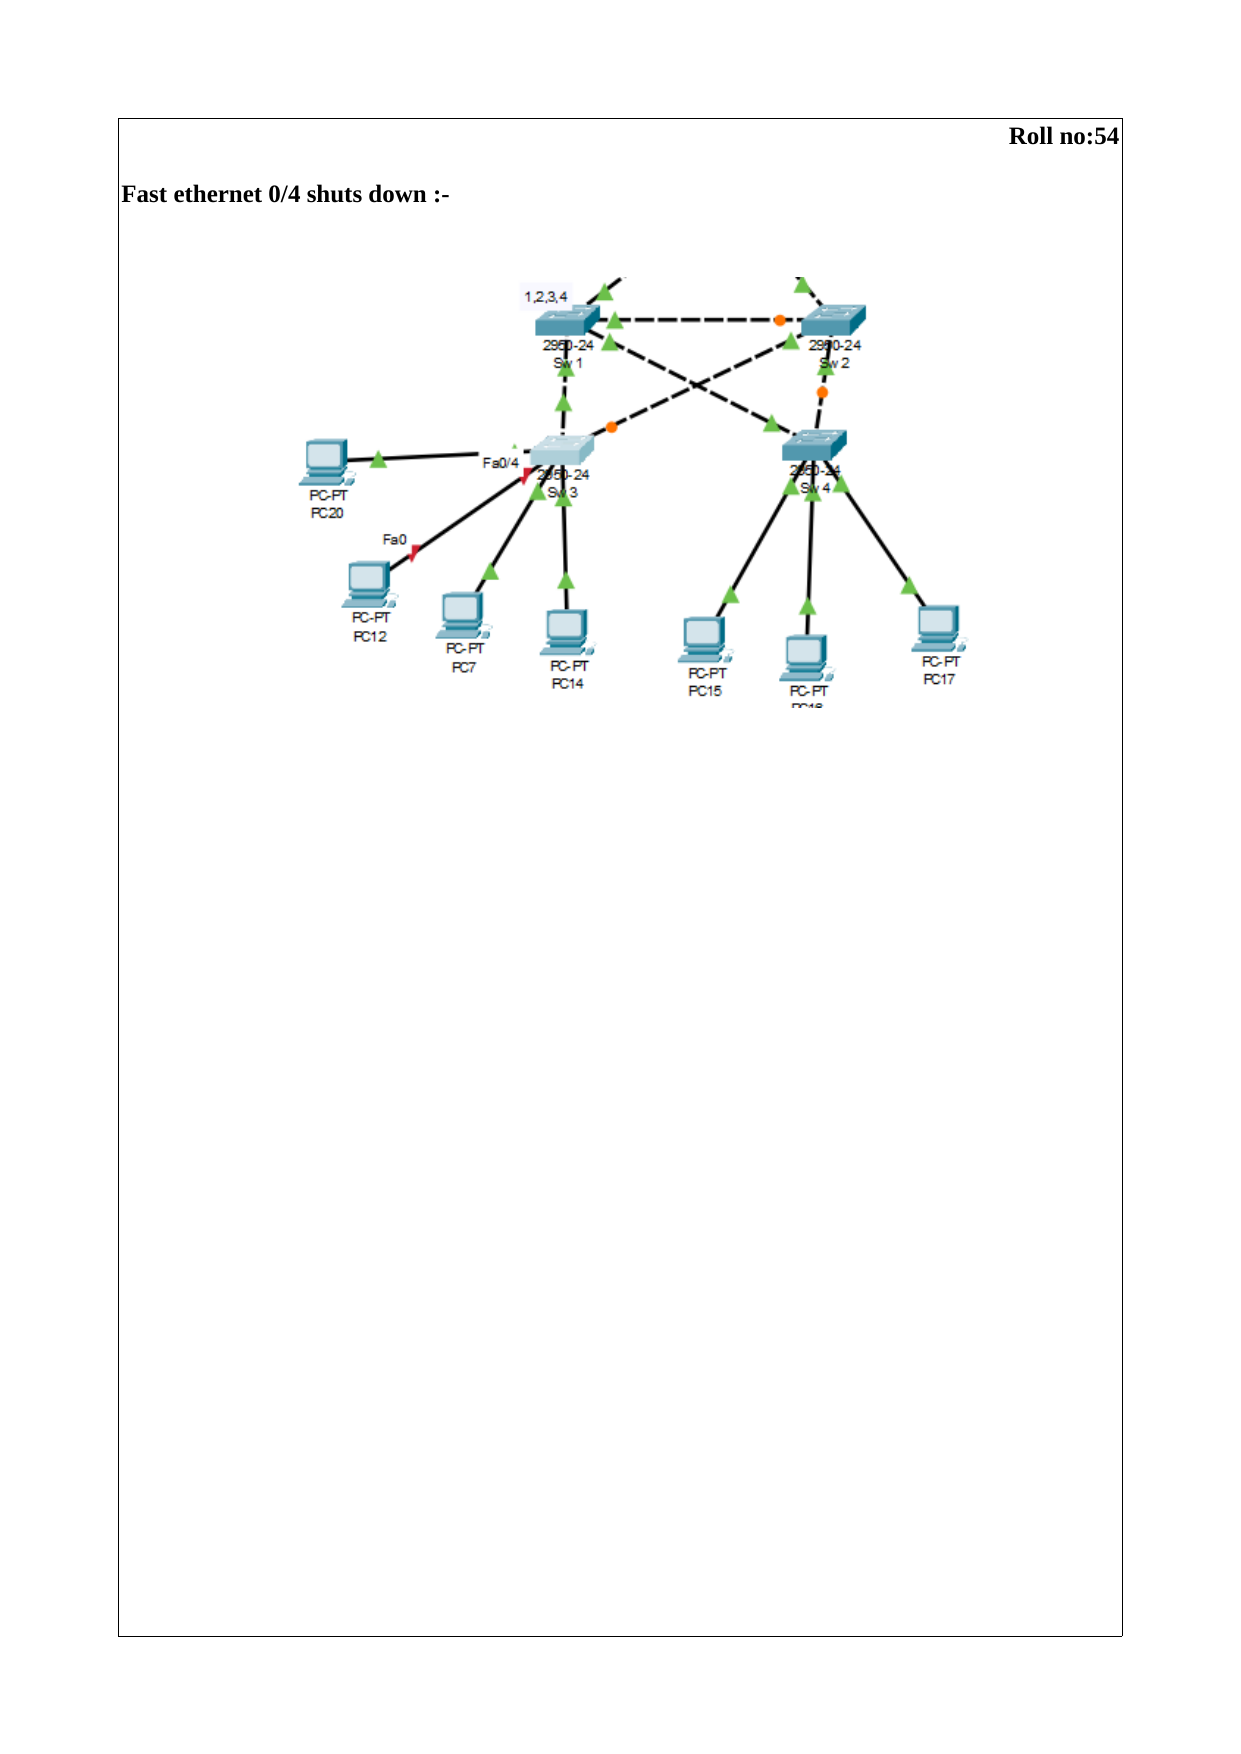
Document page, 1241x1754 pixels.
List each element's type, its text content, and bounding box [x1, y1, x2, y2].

text Fast ethernet 0/4 shuts down :- [121, 179, 1119, 208]
picture [208, 277, 969, 708]
